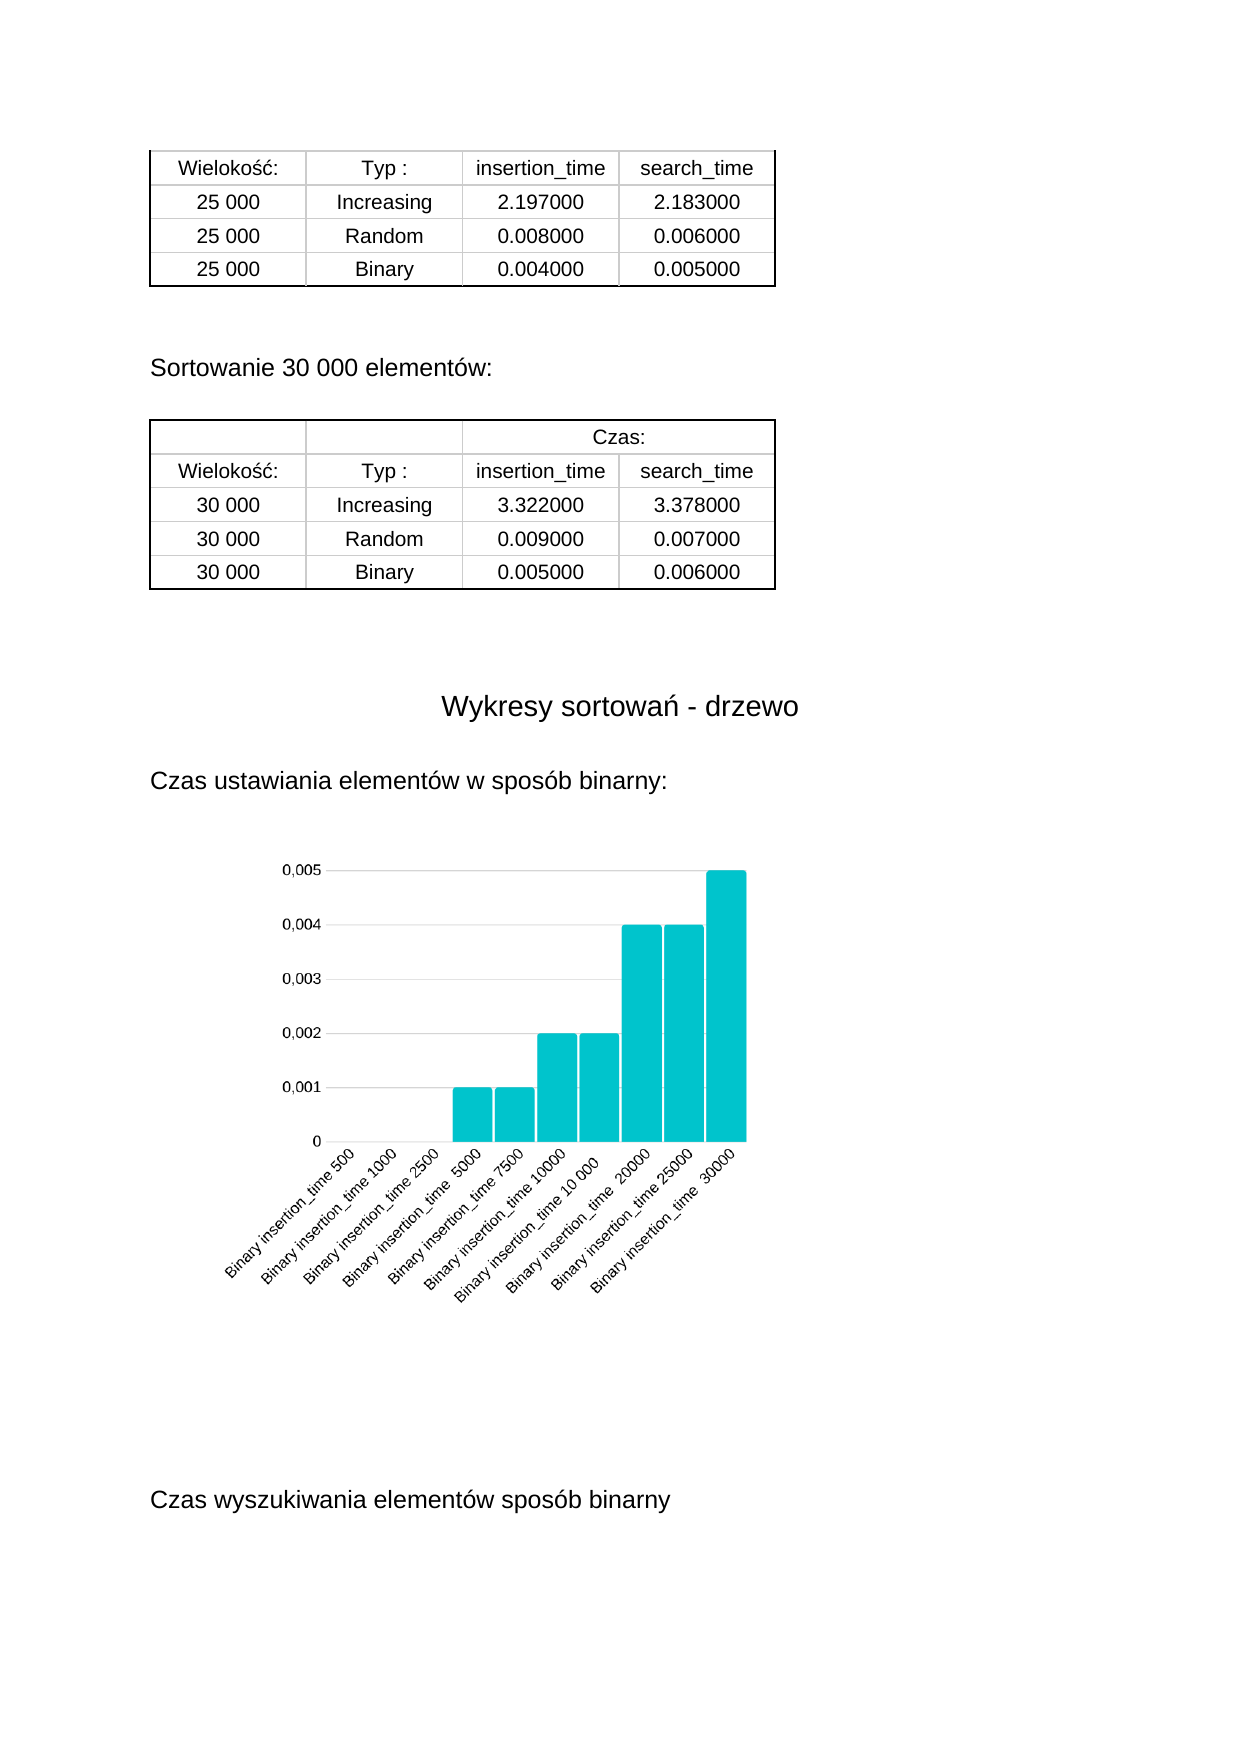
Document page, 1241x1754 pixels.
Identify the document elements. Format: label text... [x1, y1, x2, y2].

table_cell 30 000 [151, 522, 305, 554]
table_cell Binary [307, 253, 462, 285]
table_cell Typ : [307, 455, 462, 487]
table_cell search_time [620, 455, 774, 487]
table_cell 0.005000 [620, 253, 774, 285]
table_cell 0.005000 [463, 556, 618, 588]
table_cell 2.183000 [620, 186, 774, 218]
table_cell 0.009000 [463, 522, 618, 554]
table_cell search_time [620, 152, 774, 184]
text Sortowanie 30 000 elementów: [150, 353, 1090, 382]
table_cell 0.004000 [463, 253, 618, 285]
table_cell 30 000 [151, 556, 305, 588]
table_cell 3.378000 [620, 488, 774, 521]
table_cell Wielokość: [151, 152, 305, 184]
table_cell Wielokość: [151, 455, 305, 487]
table_cell 25 000 [151, 186, 305, 218]
table_cell 25 000 [151, 219, 305, 252]
table_cell Binary [307, 556, 462, 588]
picture [150, 799, 898, 1361]
table_cell 0.006000 [620, 219, 774, 252]
table_cell Increasing [307, 488, 462, 521]
text Czas ustawiania elementów w sposób binarny: [150, 766, 1090, 795]
text Czas wyszukiwania elementów sposób binarny [150, 1485, 1090, 1514]
table_header Czas: [463, 421, 774, 453]
table_header [307, 421, 462, 453]
table_cell insertion_time [463, 455, 618, 487]
table_cell 0.007000 [620, 522, 774, 554]
table_cell 0.006000 [620, 556, 774, 588]
text Wykresy sortowań - drzewo [150, 689, 1090, 722]
table_cell 0.008000 [463, 219, 618, 252]
table_cell 3.322000 [463, 488, 618, 521]
table_cell 25 000 [151, 253, 305, 285]
table_cell Random [307, 522, 462, 554]
table_cell 2.197000 [463, 186, 618, 218]
table_cell Typ : [307, 152, 462, 184]
table_cell Random [307, 219, 462, 252]
table_cell Increasing [307, 186, 462, 218]
table_header [151, 421, 305, 453]
table_cell 30 000 [151, 488, 305, 521]
table_cell insertion_time [463, 152, 618, 184]
